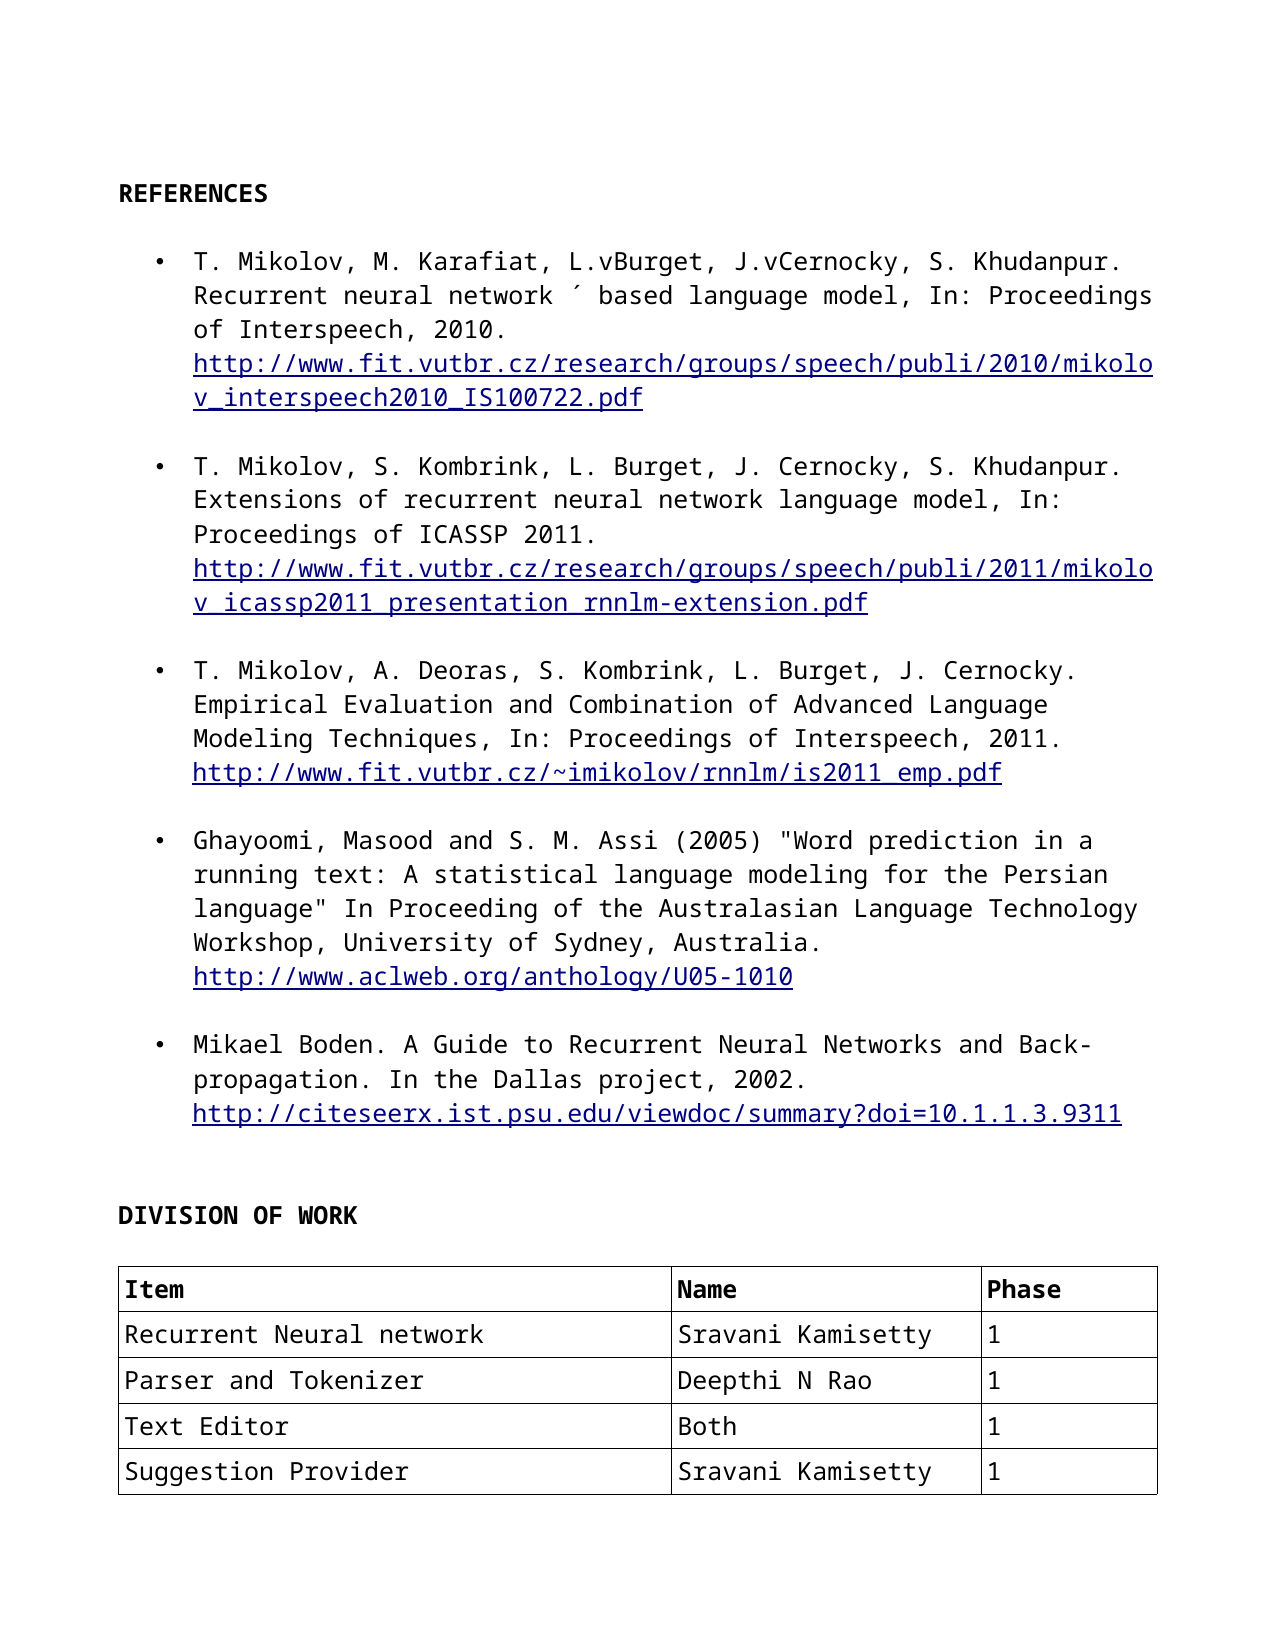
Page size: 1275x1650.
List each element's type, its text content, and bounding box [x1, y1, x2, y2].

table_cell Deepthi N Rao [672, 1358, 981, 1402]
table_cell Both [672, 1404, 981, 1448]
table_cell Sravani Kamisetty [672, 1312, 981, 1357]
list Mikael Boden. A Guide to Recurrent Neural Networks and Back- propagation. In the Dallas project, 2002. [156, 1027, 1157, 1095]
table_cell Suggestion Provider [119, 1449, 671, 1494]
table_cell 1 [982, 1404, 1157, 1448]
table_cell 1 [982, 1358, 1157, 1402]
list T. Mikolov, M. Karafiat, L.vBurget, J.vCernocky, S. Khudanpur. Recurrent neural network ´ based language model, In: Proceedings of Interspeech, 2010. http://www.fit.vutbr.cz/research/groups/speech/publi/2010/mikolov_interspeech2010_IS100722.pdf [156, 244, 1157, 414]
list Ghayoomi, Masood and S. M. Assi (2005) "Word prediction in a running text: A statistical language modeling for the Persian language" In Proceeding of the Australasian Language Technology Workshop, University of Sydney, Australia. [156, 823, 1157, 959]
text http://citeseerx.ist.psu.edu/viewdoc/summary?doi=10.1.1.3.9311 [118, 1095, 1157, 1129]
table_cell Parser and Tokenizer [119, 1358, 671, 1402]
list T. Mikolov, S. Kombrink, L. Burget, J. Cernocky, S. Khudanpur. Extensions of recurrent neural network language model, In: Proceedings of ICASSP 2011. http://www.fit.vutbr.cz/research/groups/speech/publi/2011/mikolov_icassp2011_presentation_rnnlm-extension.pdf [156, 448, 1157, 618]
table_cell Recurrent Neural network [119, 1312, 671, 1357]
list http://www.aclweb.org/anthology/U05-1010 [156, 959, 1157, 993]
table_cell Text Editor [119, 1404, 671, 1448]
table_header Name [672, 1267, 981, 1311]
text REFERENCES [118, 176, 1157, 210]
table_header Item [119, 1267, 671, 1311]
table_cell 1 [982, 1312, 1157, 1357]
text http://www.fit.vutbr.cz/~imikolov/rnnlm/is2011_emp.pdf [118, 755, 1157, 789]
table_header Phase [982, 1267, 1157, 1311]
table_cell Sravani Kamisetty [672, 1449, 981, 1494]
list T. Mikolov, A. Deoras, S. Kombrink, L. Burget, J. Cernocky. Empirical Evaluation and Combination of Advanced Language Modeling Techniques, In: Proceedings of Interspeech, 2011. [156, 652, 1157, 755]
table_cell 1 [982, 1449, 1157, 1494]
text DIVISION OF WORK [118, 1197, 1157, 1232]
